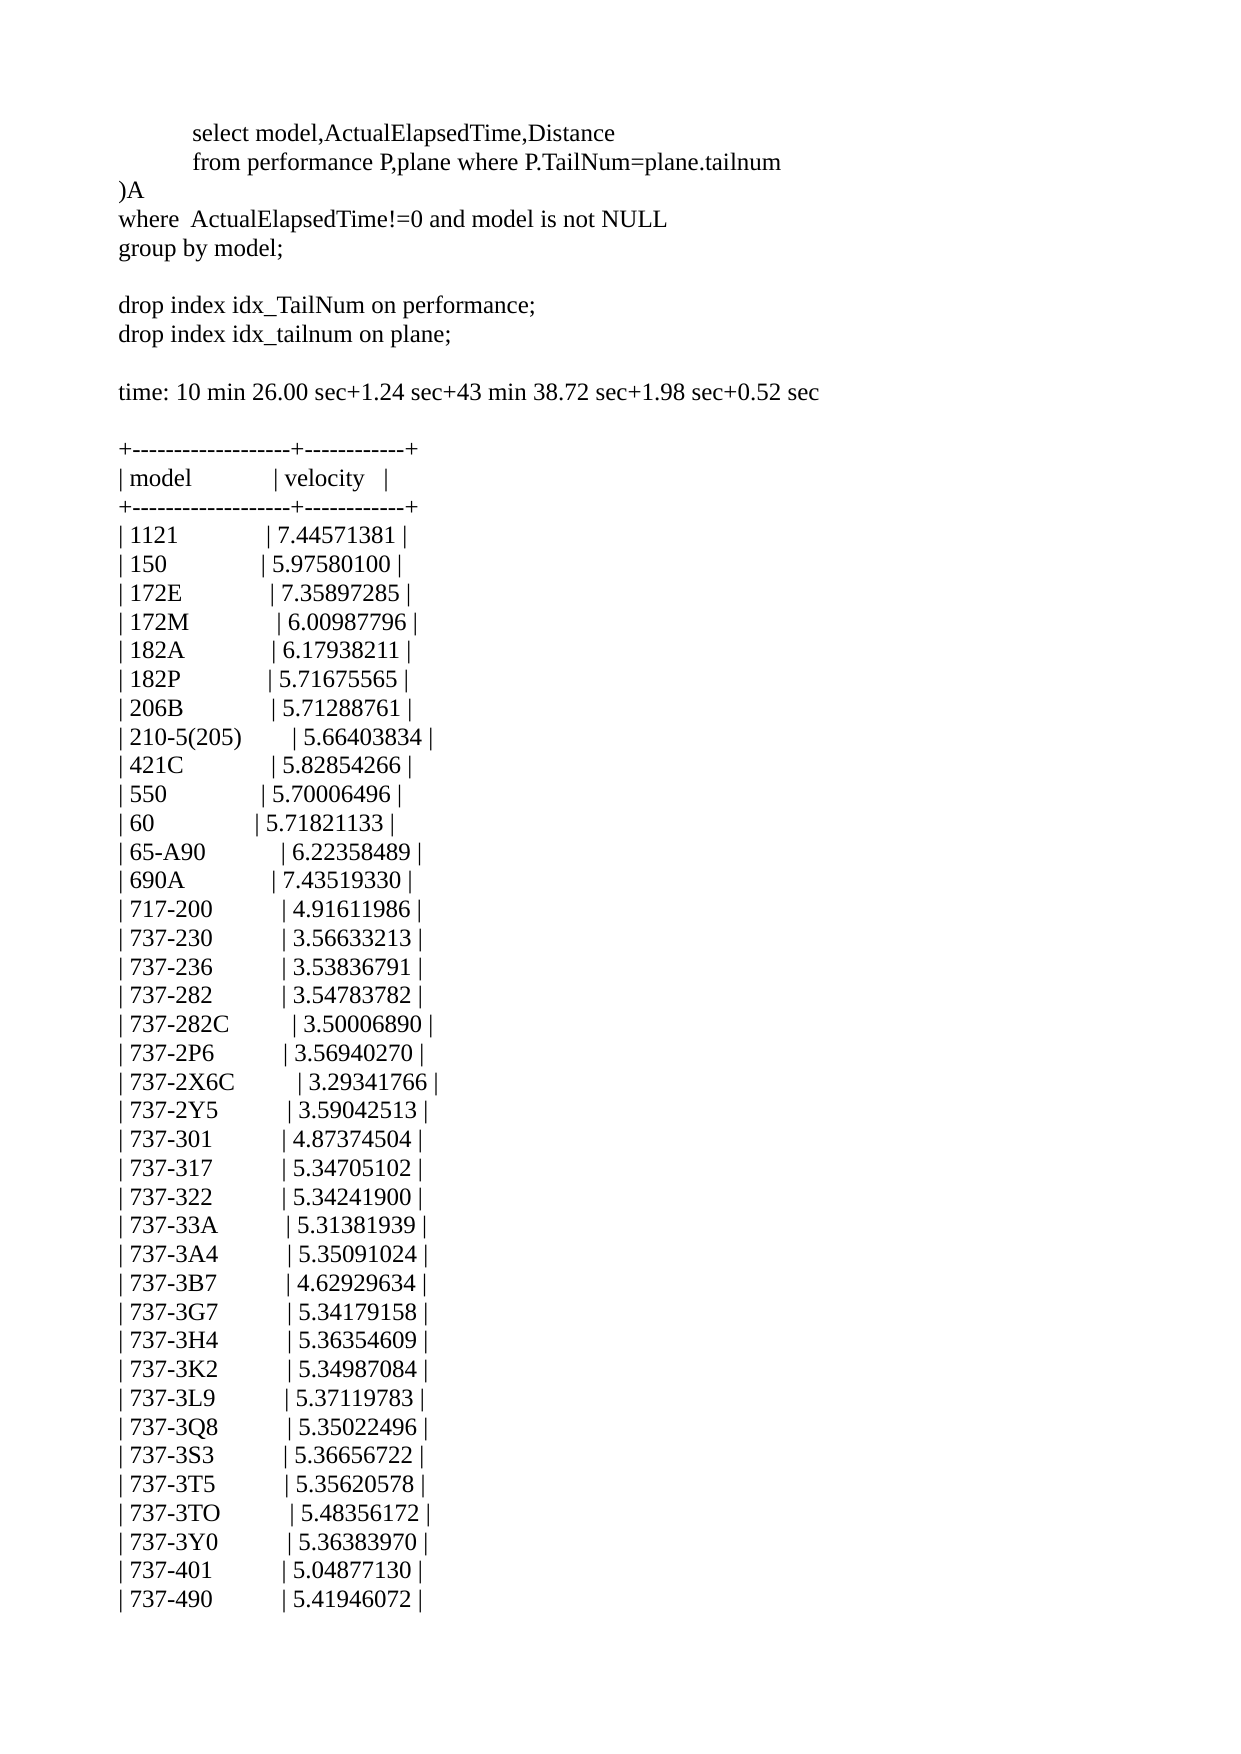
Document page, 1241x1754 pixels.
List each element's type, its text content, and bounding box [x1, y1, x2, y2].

text time: 10 min 26.00 sec+1.24 sec+43 min 38.72 sec+1.98 sec+0.52 sec [118, 377, 1122, 406]
text | 737-2X6C | 3.29341766 | [118, 1067, 1122, 1096]
text | 737-230 | 3.56633213 | [118, 923, 1122, 952]
text | 206B | 5.71288761 | [118, 693, 1122, 722]
text | 737-282C | 3.50006890 | [118, 1009, 1122, 1038]
text | 737-3K2 | 5.34987084 | [118, 1354, 1122, 1383]
text | 65-A90 | 6.22358489 | [118, 837, 1122, 866]
text | 150 | 5.97580100 | [118, 549, 1122, 578]
text | 690A | 7.43519330 | [118, 866, 1122, 894]
text | 737-3Y0 | 5.36383970 | [118, 1527, 1122, 1556]
text | 737-490 | 5.41946072 | [118, 1584, 1122, 1613]
text | 737-3TO | 5.48356172 | [118, 1498, 1122, 1527]
text | 172M | 6.00987796 | [118, 607, 1122, 636]
text | 737-322 | 5.34241900 | [118, 1182, 1122, 1211]
text | 737-3S3 | 5.36656722 | [118, 1441, 1122, 1469]
text from performance P,plane where P.TailNum=plane.tailnum [118, 147, 1122, 176]
text | 182P | 5.71675565 | [118, 664, 1122, 693]
text | 737-301 | 4.87374504 | [118, 1124, 1122, 1153]
text | model | velocity | [118, 463, 1122, 492]
text | 182A | 6.17938211 | [118, 636, 1122, 664]
text | 1121 | 7.44571381 | [118, 521, 1122, 549]
text | 550 | 5.70006496 | [118, 779, 1122, 808]
text group by model; [118, 233, 1122, 262]
text | 737-33A | 5.31381939 | [118, 1211, 1122, 1239]
text | 737-401 | 5.04877130 | [118, 1556, 1122, 1584]
text | 737-3H4 | 5.36354609 | [118, 1326, 1122, 1354]
text )A [118, 176, 1122, 204]
text +-------------------+------------+ [118, 492, 1122, 521]
text | 737-3B7 | 4.62929634 | [118, 1268, 1122, 1297]
text | 210-5(205) | 5.66403834 | [118, 722, 1122, 751]
text drop index idx_TailNum on performance; [118, 291, 1122, 319]
text | 737-317 | 5.34705102 | [118, 1153, 1122, 1182]
text | 737-3A4 | 5.35091024 | [118, 1239, 1122, 1268]
text | 737-3L9 | 5.37119783 | [118, 1383, 1122, 1412]
text | 737-3Q8 | 5.35022496 | [118, 1412, 1122, 1441]
text | 737-3T5 | 5.35620578 | [118, 1469, 1122, 1498]
text | 737-282 | 3.54783782 | [118, 981, 1122, 1009]
text drop index idx_tailnum on plane; [118, 319, 1122, 348]
text | 737-2Y5 | 3.59042513 | [118, 1096, 1122, 1124]
text +-------------------+------------+ [118, 434, 1122, 463]
text | 172E | 7.35897285 | [118, 578, 1122, 607]
text | 717-200 | 4.91611986 | [118, 894, 1122, 923]
text select model,ActualElapsedTime,Distance [118, 118, 1122, 147]
text | 737-236 | 3.53836791 | [118, 952, 1122, 981]
text where ActualElapsedTime!=0 and model is not NULL [118, 204, 1122, 233]
text | 60 | 5.71821133 | [118, 808, 1122, 837]
text | 737-3G7 | 5.34179158 | [118, 1297, 1122, 1326]
text | 737-2P6 | 3.56940270 | [118, 1038, 1122, 1067]
text | 421C | 5.82854266 | [118, 751, 1122, 779]
